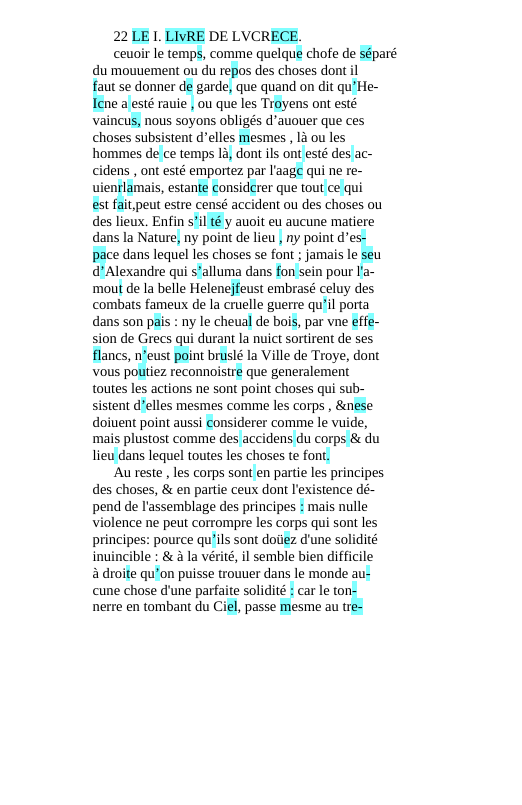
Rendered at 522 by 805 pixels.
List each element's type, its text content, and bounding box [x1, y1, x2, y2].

text 22 LE I. LIvRE DE LVCRECE. [92, 28, 477, 44]
text Au reste , les corps sont en partie les principes des choses, & en partie ceux dont l'existence dé- pend de l'assemblage des principes : mais nulle violence ne peut corrompre les corps qui sont les principes: pource qu’ils sont doüez d'une solidité inuincible : & à la vérité, il semble bien difficile à droite qu’on puisse trouuer dans le monde au- cune chose d'une parfaite solidité : car le ton- nerre en tombant du Ciel, passe mesme au tre- [92, 464, 477, 615]
text ceuoir le temps, comme quelque chofe de séparé du mouuement ou du repos des choses dont il faut se donner de garde, que quand on dit qu’He- Icne a esté rauie , ou que les Troyens ont esté vaincus, nous soyons obligés d’auouer que ces choses subsistent d’elles mesmes , là ou les hommes de ce temps là, dont ils ont esté des ac- cidens , ont esté emportez par l'aagc qui ne re- uienrlamais, estante considcrer que tout ce qui est fait,peut estre censé accident ou des choses ou des lieux. Enfin s’il té y auoit eu aucune matiere dans la Nature, ny point de lieu , ny point d’es- pace dans lequel les choses se font ; jamais le seu d’Alexandre qui s’alluma dans fon sein pour l'a- mout de la belle Helenejfeust embrasé celuy des combats fameux de la cruelle guerre qu’il porta dans son pais : ny le cheual de bois, par vne effe- sion de Grecs qui durant la nuict sortirent de ses flancs, n’eust point bruslé la Ville de Troye, dont vous poutiez reconnoistre que generalement toutes les actions ne sont point choses qui sub- sistent d’elles mesmes comme les corps , &nese doiuent point aussi considerer comme le vuide, mais plustost comme des accidens du corps & du lieu dans lequel toutes les choses te font. [92, 44, 477, 464]
